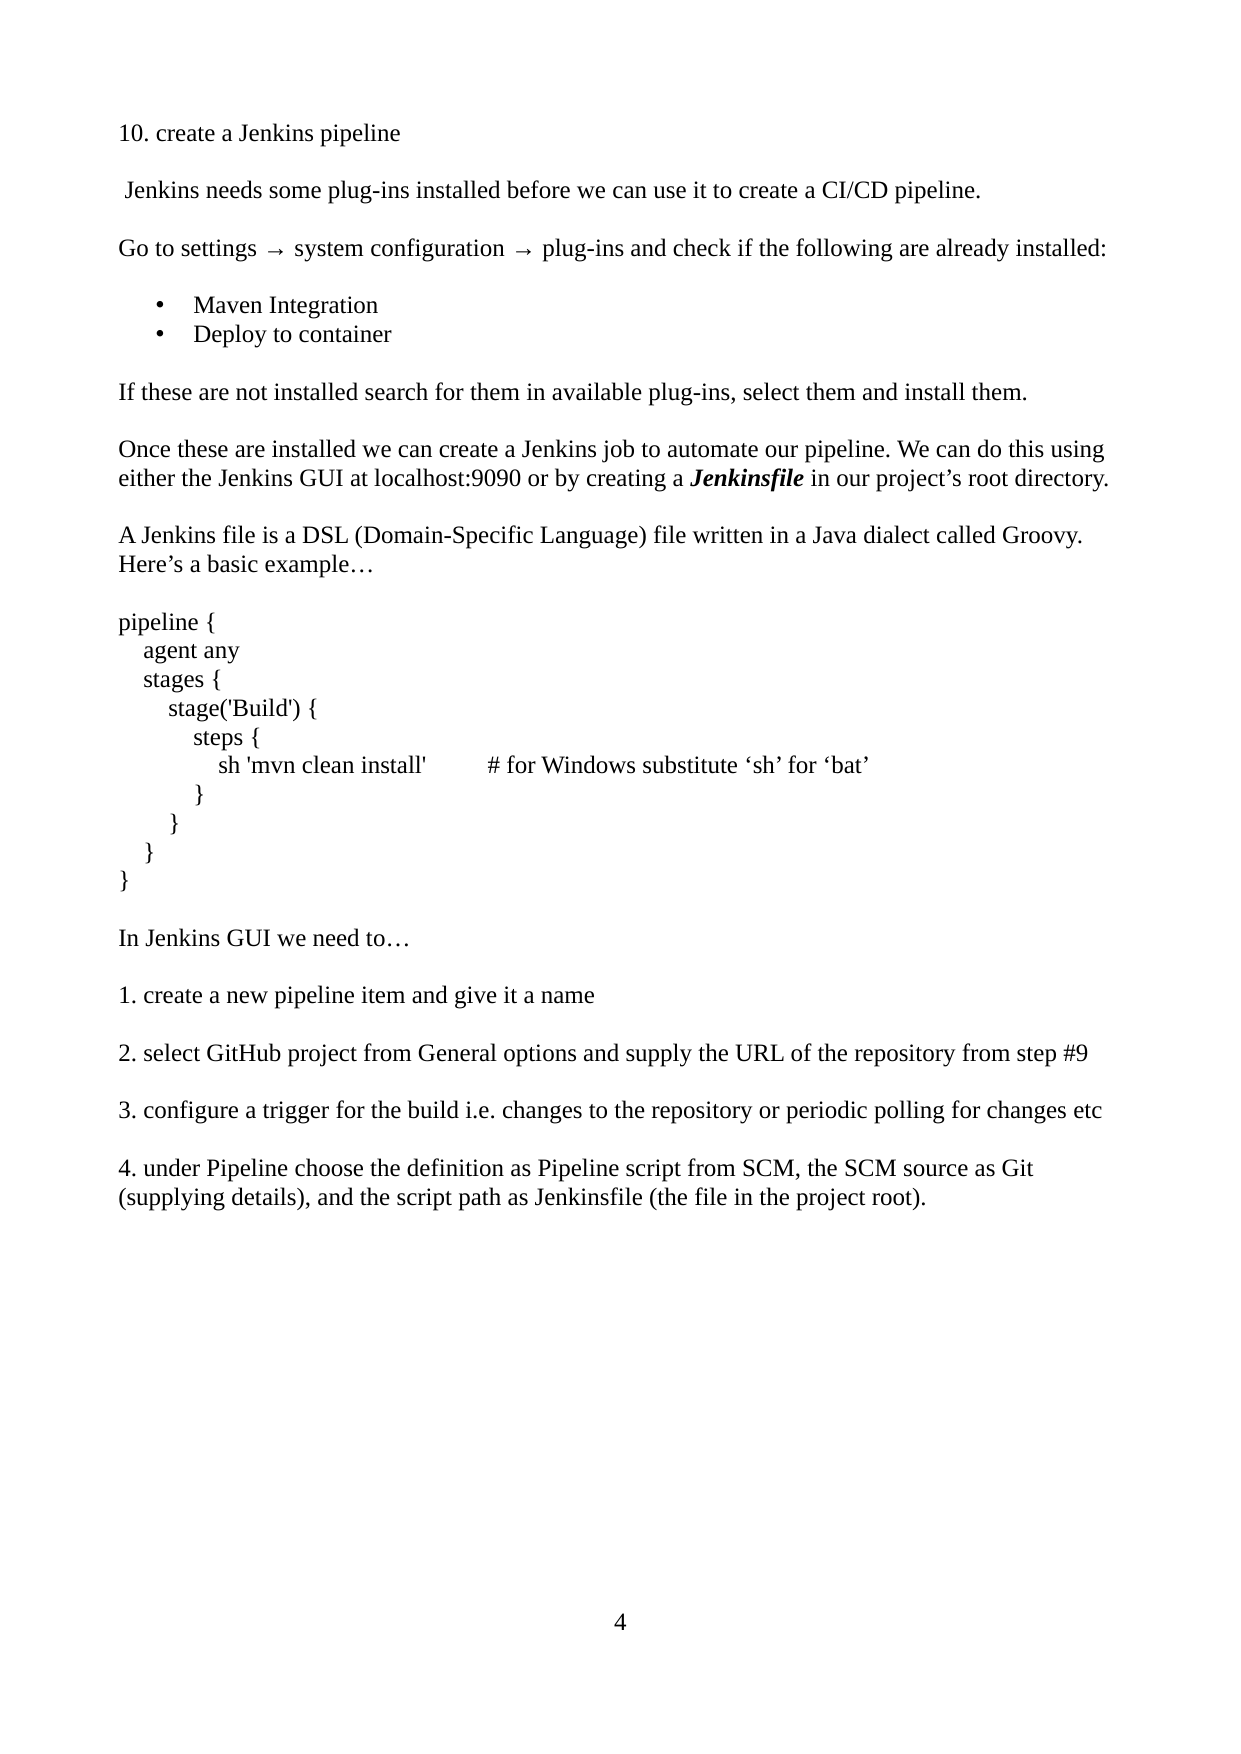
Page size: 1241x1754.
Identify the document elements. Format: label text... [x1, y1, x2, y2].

text 2. select GitHub project from General options and supply the URL of the repository from step #9 [118, 1038, 1122, 1067]
list Maven Integration [156, 291, 1122, 319]
text } [118, 866, 1122, 894]
text pipeline { [118, 607, 1122, 636]
text sh 'mvn clean install' # for Windows substitute ‘sh’ for ‘bat’ [118, 751, 1122, 779]
text 3. configure a trigger for the build i.e. changes to the repository or periodic polling for changes etc [118, 1096, 1122, 1124]
text A Jenkins file is a DSL (Domain-Specific Language) file written in a Java dialect called Groovy. Here’s a basic example… [118, 521, 1122, 578]
text steps { [118, 722, 1122, 751]
text In Jenkins GUI we need to… [118, 923, 1122, 952]
text 4. under Pipeline choose the definition as Pipeline script from SCM, the SCM source as Git (supplying details), and the script path as Jenkinsfile (the file in the project root). [118, 1153, 1122, 1211]
text stages { [118, 664, 1122, 693]
text If these are not installed search for them in available plug-ins, select them and install them. [118, 377, 1122, 406]
text Jenkins needs some plug-ins installed before we can use it to create a CI/CD pipeline. [118, 176, 1122, 204]
text 10. create a Jenkins pipeline [118, 118, 1122, 147]
text 1. create a new pipeline item and give it a name [118, 981, 1122, 1009]
text } [118, 837, 1122, 866]
list Deploy to container [156, 319, 1122, 348]
text agent any [118, 636, 1122, 664]
text Go to settings → system configuration → plug-ins and check if the following are already installed: [118, 233, 1122, 262]
text stage('Build') { [118, 693, 1122, 722]
text Once these are installed we can create a Jenkins job to automate our pipeline. We can do this using either the Jenkins GUI at localhost:9090 or by creating a Jenkinsfile in our project’s root directory. [118, 434, 1122, 492]
text } [118, 779, 1122, 808]
text } [118, 808, 1122, 837]
